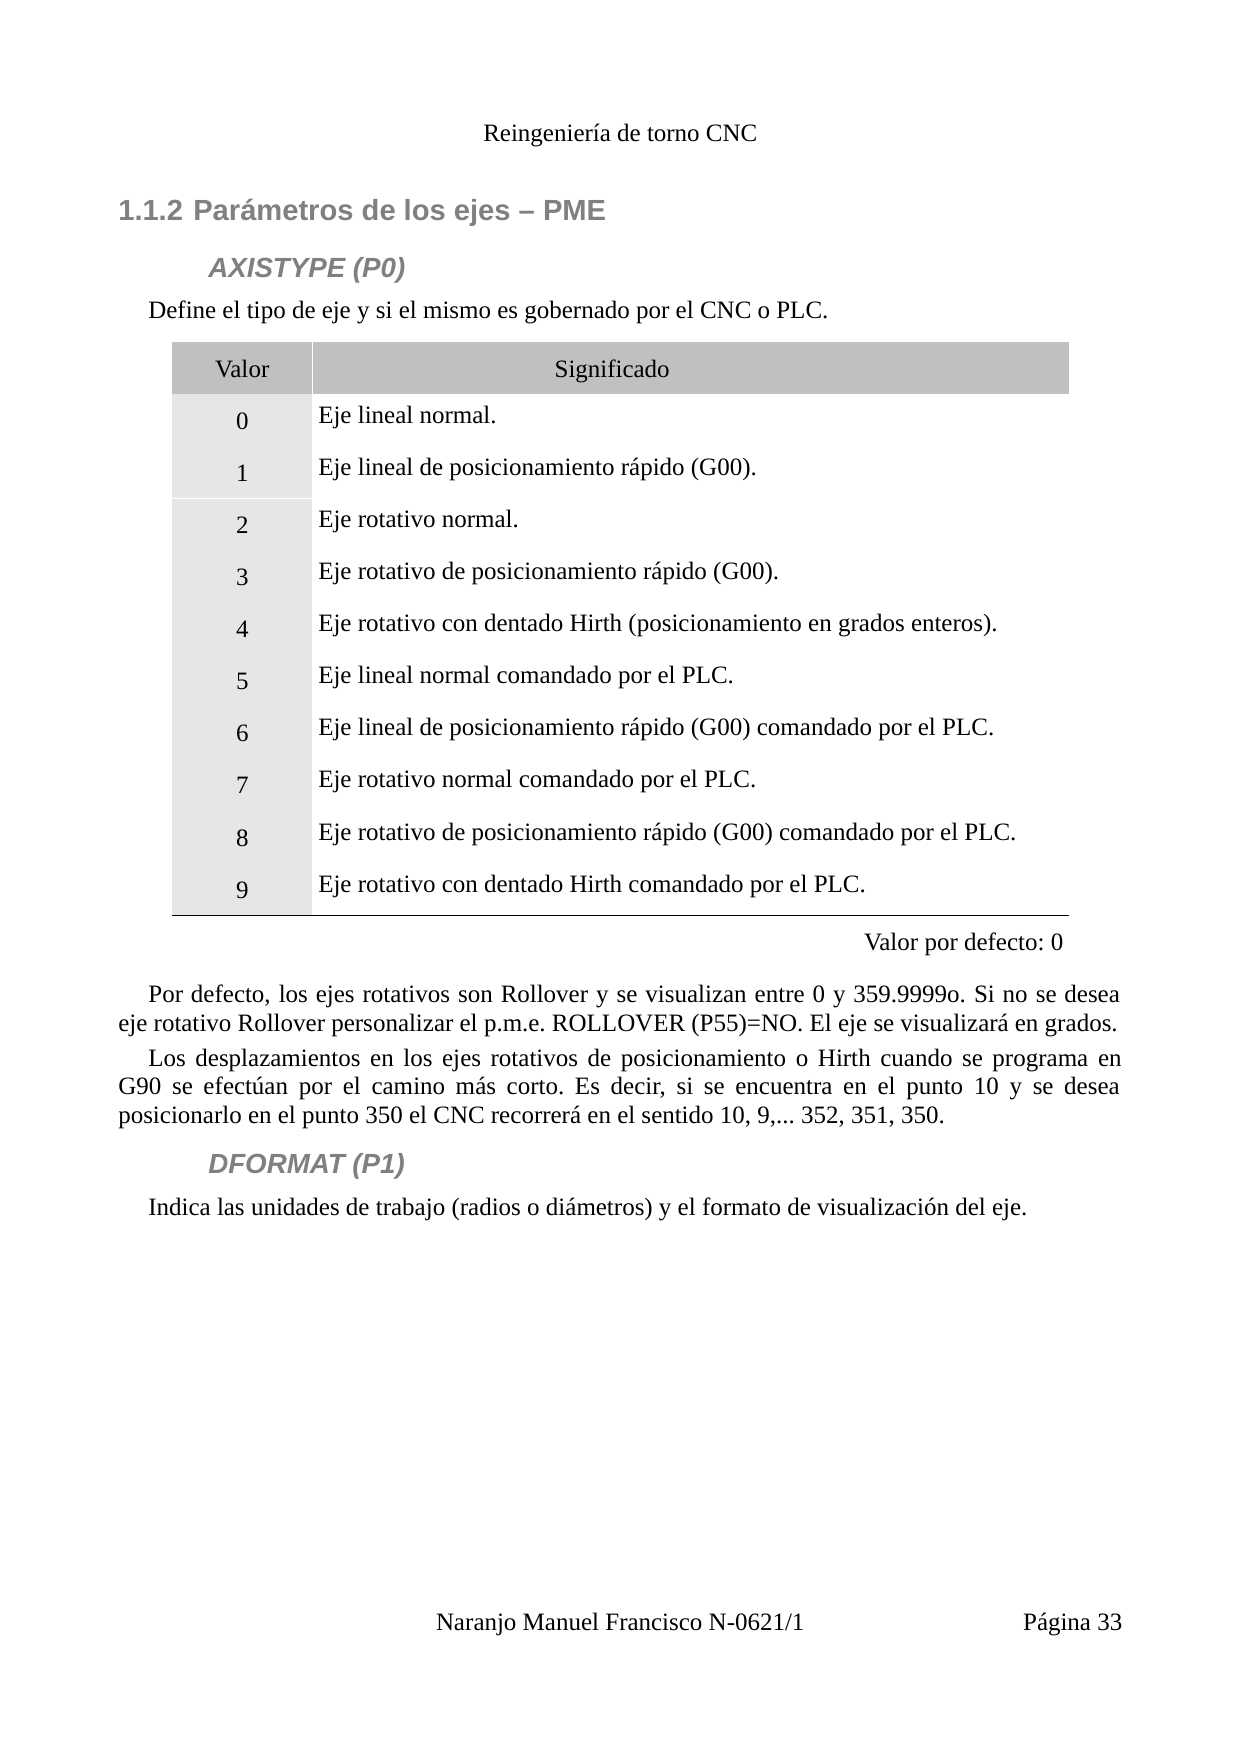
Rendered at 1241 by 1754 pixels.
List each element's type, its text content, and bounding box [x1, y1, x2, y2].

table_cell Eje rotativo normal. [313, 499, 1069, 551]
table_cell Eje rotativo de posicionamiento rápido (G00). [313, 551, 1069, 603]
table_cell 5 [172, 655, 312, 707]
table_cell 4 [172, 603, 312, 655]
table_cell Eje rotativo con dentado Hirth comandado por el PLC. [313, 863, 1069, 915]
text Indica las unidades de trabajo (radios o diámetros) y el formato de visualización del eje. [118, 1192, 1122, 1221]
table_cell Eje lineal normal comandado por el PLC. [313, 655, 1069, 707]
table_cell Eje rotativo con dentado Hirth (posicionamiento en grados enteros). [313, 603, 1069, 655]
table_header Significado [313, 342, 912, 394]
table_cell Valor por defecto: 0 [172, 916, 1069, 967]
subtitle AXISTYPE (P0) [118, 251, 1122, 283]
table_cell Eje lineal de posicionamiento rápido (G00) comandado por el PLC. [313, 707, 1069, 759]
text Los desplazamientos en los ejes rotativos de posicionamiento o Hirth cuando se programa en G90 se efectúan por el camino más corto. Es decir, si se encuentra en el punto 10 y se desea posicionarlo en el punto 350 el CNC recorrerá en el sentido 10, 9,... 352, 351, 350. [118, 1043, 1122, 1129]
table_cell 3 [172, 551, 312, 603]
text Por defecto, los ejes rotativos son Rollover y se visualizan entre 0 y 359.9999o. Si no se desea eje rotativo Rollover personalizar el p.m.e. ROLLOVER (P55)=NO. El eje se visualizará en grados. [118, 979, 1122, 1037]
table_cell Eje lineal normal. [313, 394, 1069, 446]
table_cell 2 [172, 499, 312, 551]
text Define el tipo de eje y si el mismo es gobernado por el CNC o PLC. [118, 296, 1122, 324]
table_cell 9 [172, 863, 312, 915]
subtitle DFORMAT (P1) [118, 1147, 1122, 1179]
table_cell 0 [172, 394, 312, 446]
table_cell Eje rotativo normal comandado por el PLC. [313, 759, 1069, 811]
table_cell 8 [172, 811, 312, 863]
subtitle Parámetros de los ejes – PME [118, 193, 1122, 226]
table_cell Eje lineal de posicionamiento rápido (G00). [313, 446, 1069, 498]
table_cell 1 [172, 446, 312, 498]
table_header [912, 342, 1069, 394]
table_cell Eje rotativo de posicionamiento rápido (G00) comandado por el PLC. [313, 811, 1069, 863]
table_cell 6 [172, 707, 312, 759]
table_cell 7 [172, 759, 312, 811]
table_header Valor [172, 342, 312, 394]
